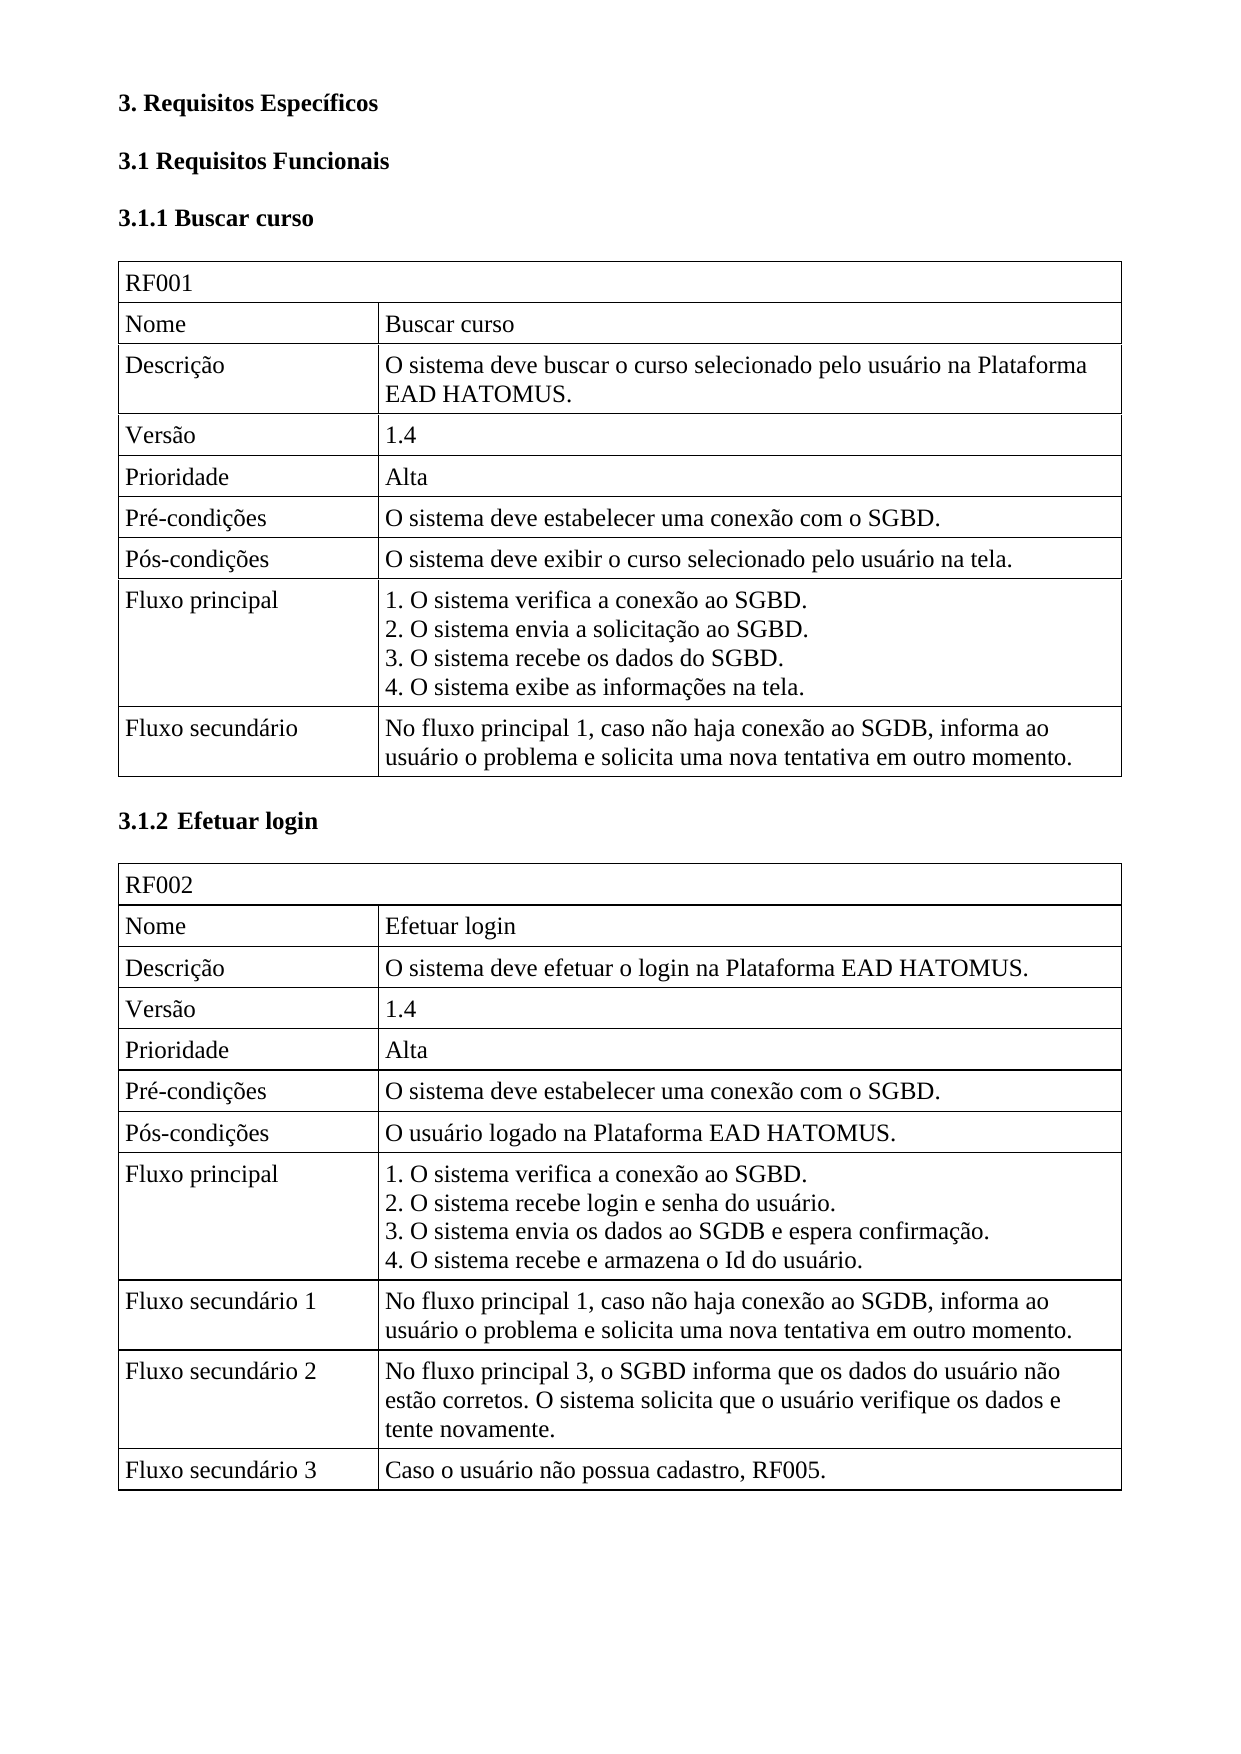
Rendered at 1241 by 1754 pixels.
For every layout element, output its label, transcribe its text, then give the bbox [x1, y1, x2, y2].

text 3.1.2 Efetuar login [118, 806, 1122, 834]
table_cell Descrição [119, 947, 378, 987]
table_cell 1.4 [379, 415, 1121, 455]
table_cell Prioridade [119, 1029, 378, 1069]
table_cell 1.4 [379, 988, 1121, 1028]
table_cell Nome [119, 303, 378, 343]
table_cell Efetuar login [379, 906, 1121, 946]
table_cell Versão [119, 988, 378, 1028]
table_cell Pré-condições [119, 1071, 378, 1111]
table_cell Fluxo principal [119, 580, 378, 706]
table_cell O sistema deve buscar o curso selecionado pelo usuário na Plataforma EAD HATOMUS. [379, 345, 1121, 413]
text 3. Requisitos Específicos [118, 88, 1122, 117]
table_cell Fluxo secundário [119, 707, 378, 776]
table_cell Fluxo principal [119, 1153, 378, 1279]
table_cell Pós-condições [119, 1112, 378, 1152]
table_cell Fluxo secundário 1 [119, 1281, 378, 1349]
table_header RF002 [119, 864, 1121, 904]
table_cell No fluxo principal 1, caso não haja conexão ao SGDB, informa ao usuário o problema e solicita uma nova tentativa em outro momento. [379, 1281, 1121, 1349]
table_cell O sistema deve exibir o curso selecionado pelo usuário na tela. [379, 538, 1121, 578]
table_cell O usuário logado na Plataforma EAD HATOMUS. [379, 1112, 1121, 1152]
table_cell Nome [119, 906, 378, 946]
table_cell 1. O sistema verifica a conexão ao SGBD. 2. O sistema recebe login e senha do usuário. 3. O sistema envia os dados ao SGDB e espera confirmação. 4. O sistema recebe e armazena o Id do usuário. [379, 1153, 1121, 1279]
table_cell No fluxo principal 3, o SGBD informa que os dados do usuário não estão corretos. O sistema solicita que o usuário verifique os dados e tente novamente. [379, 1351, 1121, 1448]
table_cell Alta [379, 1029, 1121, 1069]
table_cell Pré-condições [119, 497, 378, 537]
table_cell O sistema deve estabelecer uma conexão com o SGBD. [379, 1071, 1121, 1111]
table_header RF001 [119, 262, 1121, 302]
table_cell O sistema deve efetuar o login na Plataforma EAD HATOMUS. [379, 947, 1121, 987]
table_cell O sistema deve estabelecer uma conexão com o SGBD. [379, 497, 1121, 537]
table_cell Fluxo secundário 2 [119, 1351, 378, 1448]
table_cell Buscar curso [379, 303, 1121, 343]
table_cell No fluxo principal 1, caso não haja conexão ao SGDB, informa ao usuário o problema e solicita uma nova tentativa em outro momento. [379, 707, 1121, 776]
table_cell Versão [119, 415, 378, 455]
table_cell Alta [379, 456, 1121, 496]
table_cell Pós-condições [119, 538, 378, 578]
text 3.1 Requisitos Funcionais [118, 146, 1122, 175]
table_cell Fluxo secundário 3 [119, 1449, 378, 1489]
table_cell 1. O sistema verifica a conexão ao SGBD. 2. O sistema envia a solicitação ao SGBD. 3. O sistema recebe os dados do SGBD. 4. O sistema exibe as informações na tela. [379, 580, 1121, 706]
table_cell Descrição [119, 345, 378, 413]
table_cell Prioridade [119, 456, 378, 496]
table_cell Caso o usuário não possua cadastro, RF005. [379, 1449, 1121, 1489]
text 3.1.1 Buscar curso [118, 203, 1122, 232]
